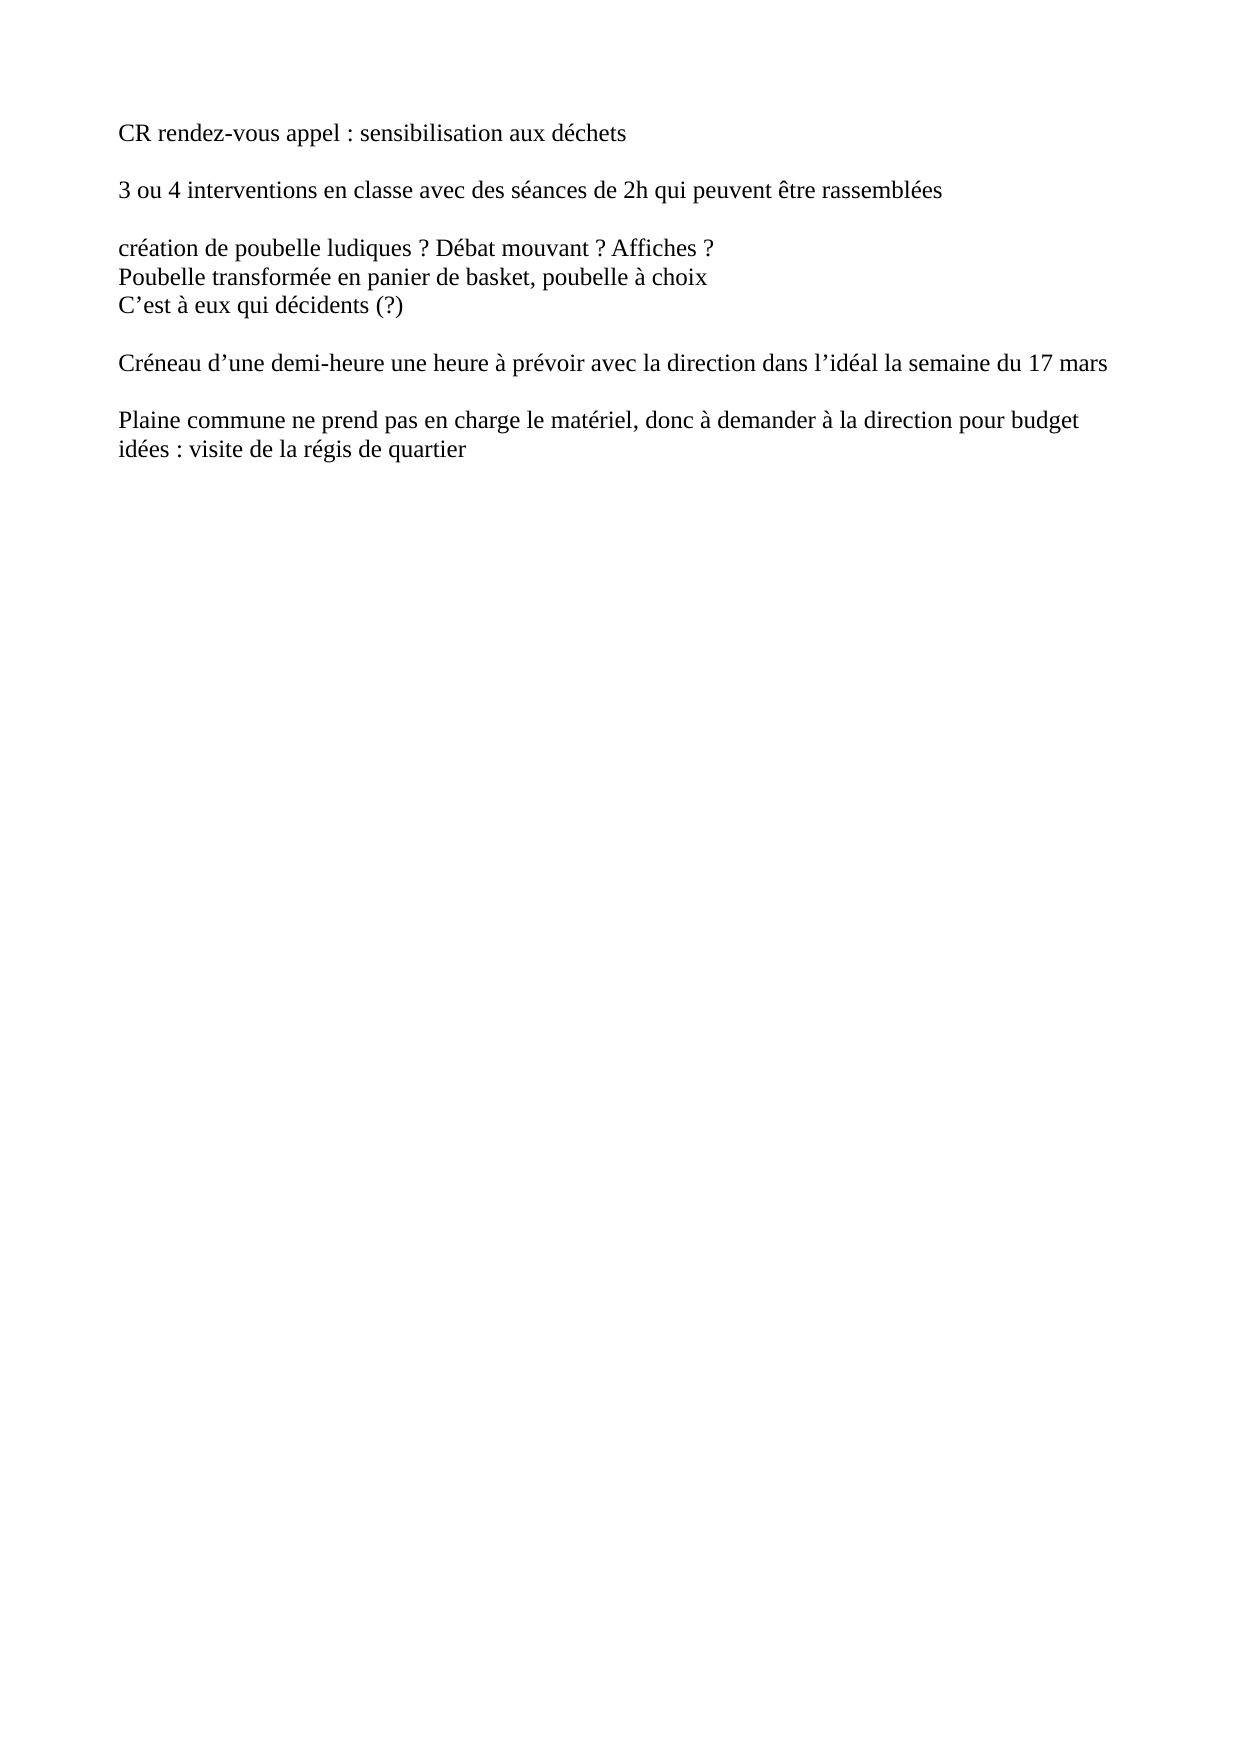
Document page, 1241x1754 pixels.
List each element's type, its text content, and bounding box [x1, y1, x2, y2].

text Créneau d’une demi-heure une heure à prévoir avec la direction dans l’idéal la semaine du 17 mars [118, 348, 1122, 377]
text création de poubelle ludiques ? Débat mouvant ? Affiches ? [118, 233, 1122, 262]
text 3 ou 4 interventions en classe avec des séances de 2h qui peuvent être rassemblées [118, 176, 1122, 204]
text idées : visite de la régis de quartier [118, 434, 1122, 463]
text CR rendez-vous appel : sensibilisation aux déchets [118, 118, 1122, 147]
text C’est à eux qui décidents (?) [118, 291, 1122, 319]
text Plaine commune ne prend pas en charge le matériel, donc à demander à la direction pour budget [118, 406, 1122, 434]
text Poubelle transformée en panier de basket, poubelle à choix [118, 262, 1122, 291]
